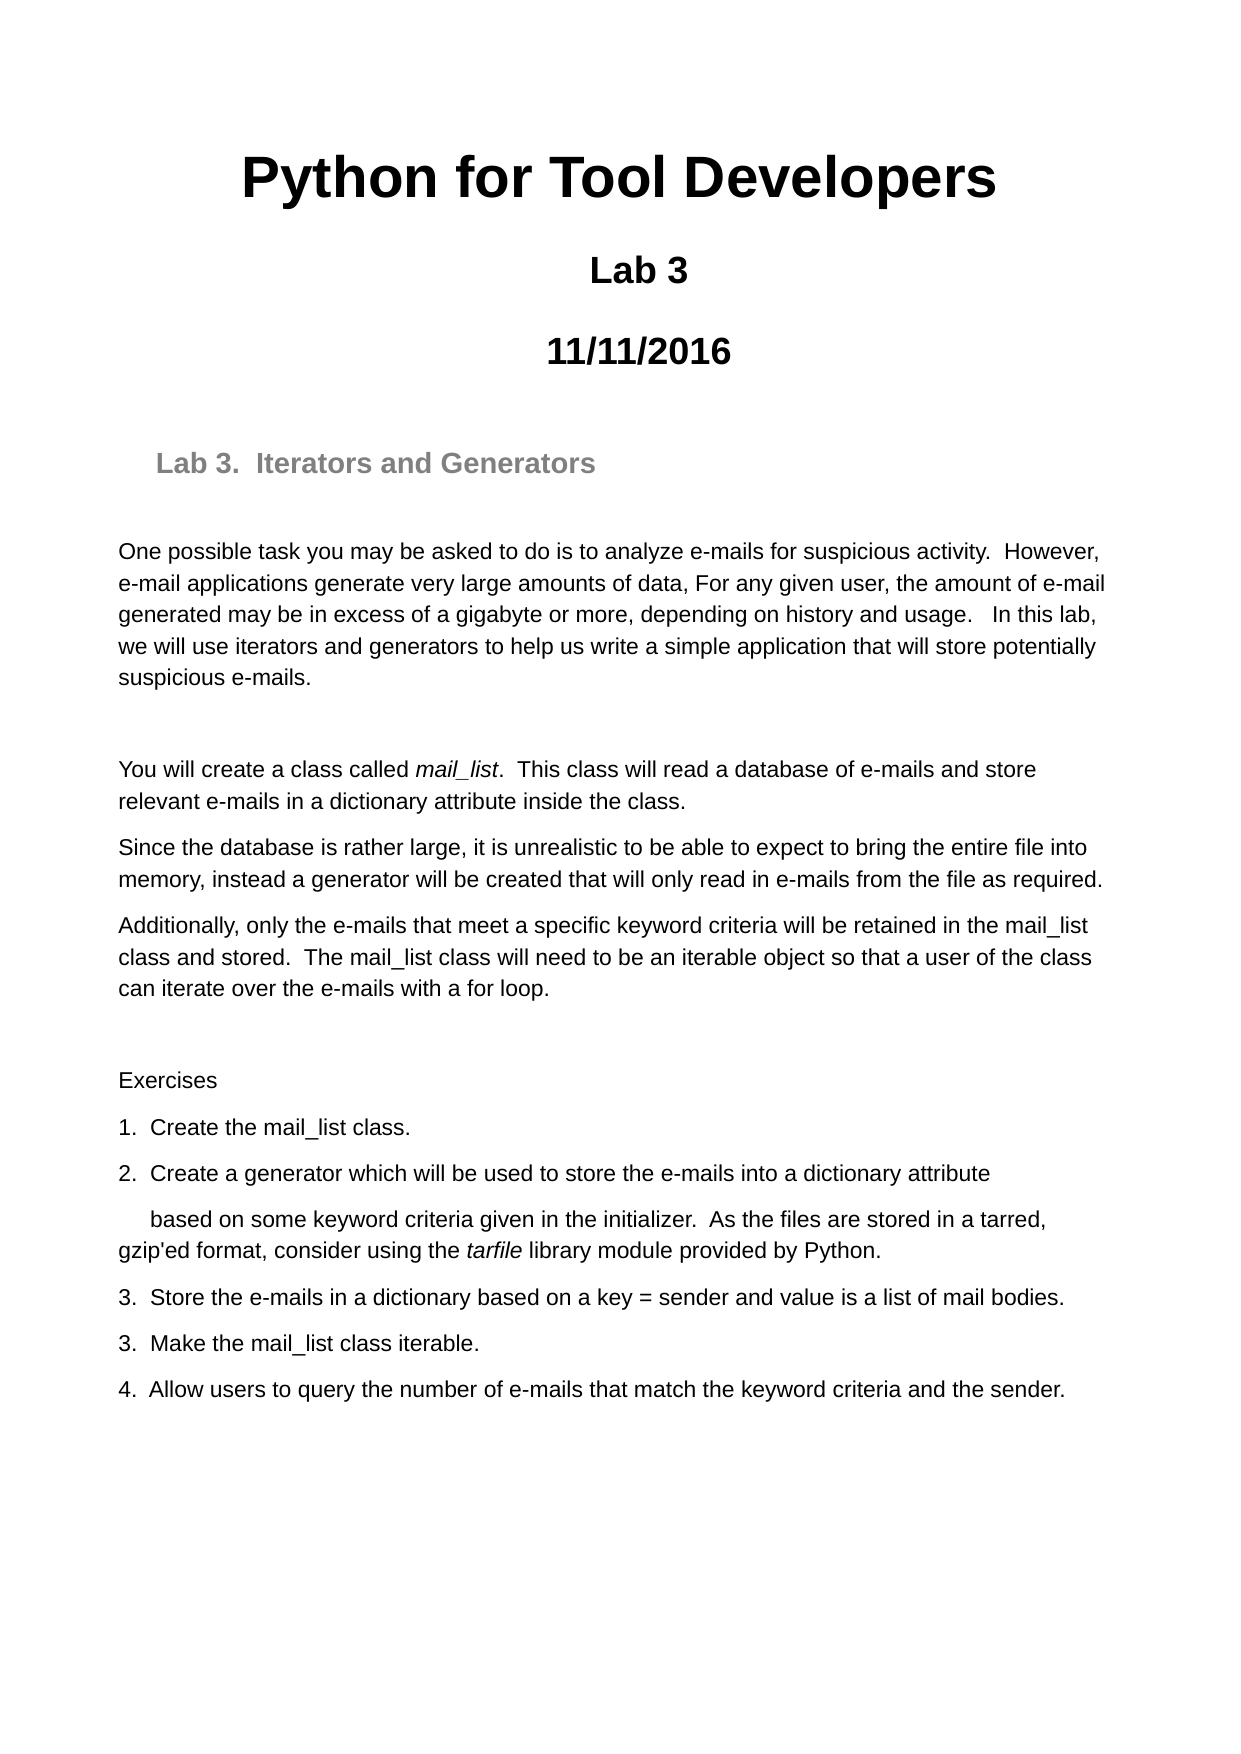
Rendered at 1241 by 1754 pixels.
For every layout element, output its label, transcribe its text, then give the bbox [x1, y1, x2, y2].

text 4. Allow users to query the number of e-mails that match the keyword criteria and the sender. [118, 1376, 1122, 1402]
title Python for Tool Developers [118, 143, 1122, 210]
text 3. Make the mail_list class iterable. [118, 1329, 1122, 1356]
text 1. Create the mail_list class. [118, 1113, 1122, 1140]
text You will create a class called mail_list. This class will read a database of e-mails and store relevant e-mails in a dictionary attribute inside the class. [118, 756, 1122, 814]
text based on some keyword criteria given in the initializer. As the files are stored in a tarred, gzip'ed format, consider using the tarfile library module provided by Python. [118, 1206, 1122, 1264]
subtitle 11/11/2016 [156, 329, 1122, 372]
text 2. Create a generator which will be used to store the e-mails into a dictionary attribute [118, 1159, 1122, 1186]
text Additionally, only the e-mails that meet a specific keyword criteria will be retained in the mail_list class and stored. The mail_list class will need to be an iterable object so that a user of the class can iterate over the e-mails with a for loop. [118, 912, 1122, 1001]
subtitle Lab 3 [156, 248, 1122, 291]
text Exercises [118, 1067, 1122, 1094]
text 3. Store the e-mails in a dictionary based on a key = sender and value is a list of mail bodies. [118, 1283, 1122, 1310]
text One possible task you may be asked to do is to analyze e-mails for suspicious activity. However, e-mail applications generate very large amounts of data, For any given user, the amount of e-mail generated may be in excess of a gigabyte or more, depending on history and usage. In this lab, we will use iterators and generators to help us write a simple application that will store potentially suspicious e-mails. [118, 538, 1122, 691]
subtitle Lab 3. Iterators and Generators [156, 446, 1122, 479]
text Since the database is rather large, it is unrealistic to be able to expect to bring the entire file into memory, instead a generator will be created that will only read in e-mails from the file as required. [118, 834, 1122, 892]
